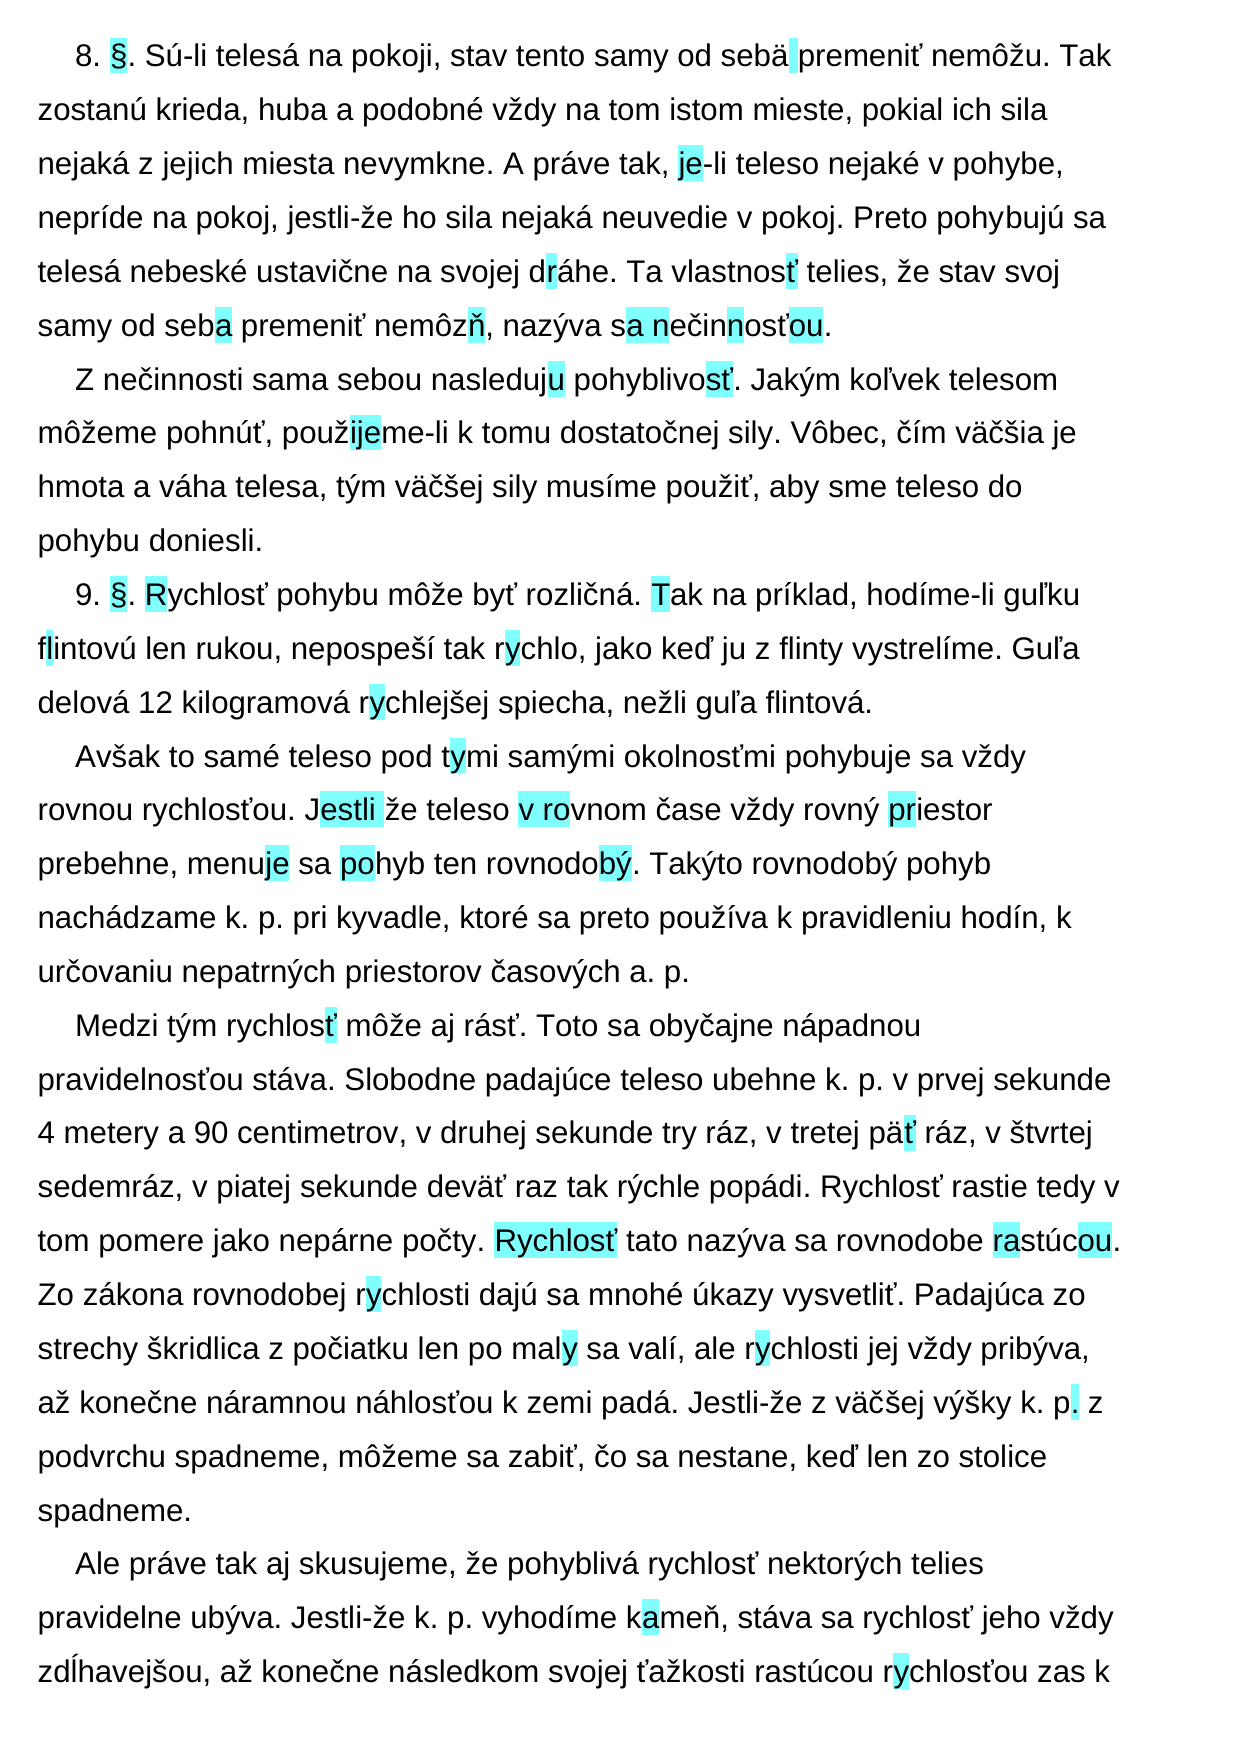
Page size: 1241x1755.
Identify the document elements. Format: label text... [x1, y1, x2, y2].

text Avšak to samé teleso pod tymi samými okolnosťmi pohybuje sa vždy rovnou rychlosťou. Jestli že teleso v rovnom čase vždy rovný priestor prebehne, menuje sa po­hyb ten rovnodobý. Takýto rovnodobý pohyb nachádzame k. p. pri kyvadle, ktoré sa preto používa k pravidleniu hodín, k určovaniu nepatrných priestorov časových a. p. [37, 738, 1130, 989]
text 9. §. Rychlosť pohybu môže byť rozličná. Tak na prí­klad, hodíme-li guľku flintovú len rukou, nepospeší tak rychlo, jako keď ju z flinty vystrelíme. Guľa delová 12 kilogramová rychlejšej spiecha, nežli guľa flintová. [37, 576, 1130, 720]
text Ale práve tak aj skusujeme, že pohyblivá rychlosť nektorých telies pravidelne ubýva. Jestli-že k. p. vyhodíme ka­meň, stáva sa rychlosť jeho vždy zdĺhavejšou, až konečne ná­sledkom svojej ťažkosti rastúcou rychlosťou zas k [37, 1545, 1130, 1689]
text Medzi tým rychlosť môže aj rásť. Toto sa obyčajne nápadnou pravidelnosťou stáva. Slobodne padajúce teleso ubehne k. p. v prvej sekunde 4 metery a 90 centimetrov, v druhej sekunde try ráz, v tretej päť ráz, v štvrtej sedemráz, v piatej sekunde deväť raz tak rýchle popádi. Rychlosť rastie tedy v tom pomere jako nepárne počty. Rychlosť tato nazýva sa rovnodobe rastúcou. Zo zákona rovnodobej rychlosti dajú sa mnohé úkazy vysvetliť. Padajúca zo strechy škridlica z počiatku len po maly sa valí, ale rychlosti jej vždy pribýva, až konečne náramnou náhlosťou k zemi padá. Jestli-že z väč­šej výšky k. p. z podvrchu spadneme, môžeme sa zabiť, čo sa nestane, keď len zo stolice spadneme. [37, 1007, 1130, 1527]
text 8. §. Sú-li telesá na pokoji, stav tento samy od sebä premeniť nemôžu. Tak zostanú krieda, huba a podobné vždy na tom istom mieste, pokial ich sila nejaká z jejich miesta ne­vymkne. A práve tak, je-li teleso nejaké v pohybe, nepríde na pokoj, jestli-že ho sila nejaká neuvedie v pokoj. Preto pohy­bujú sa telesá nebeské ustavične na svojej dráhe. Ta vlastnosť telies, že stav svoj samy od seba premeniť nemôzň, nazýva sa nečinnosťou. [37, 37, 1130, 343]
text Z nečinnosti sama sebou nasleduju pohyblivosť. Jakým koľvek telesom môžeme pohnúť, použijeme-li k tomu dostatočnej sily. Vôbec, čím väčšia je hmota a váha telesa, tým väčšej sily musíme použiť, aby sme teleso do pohybu doniesli. [37, 361, 1130, 558]
